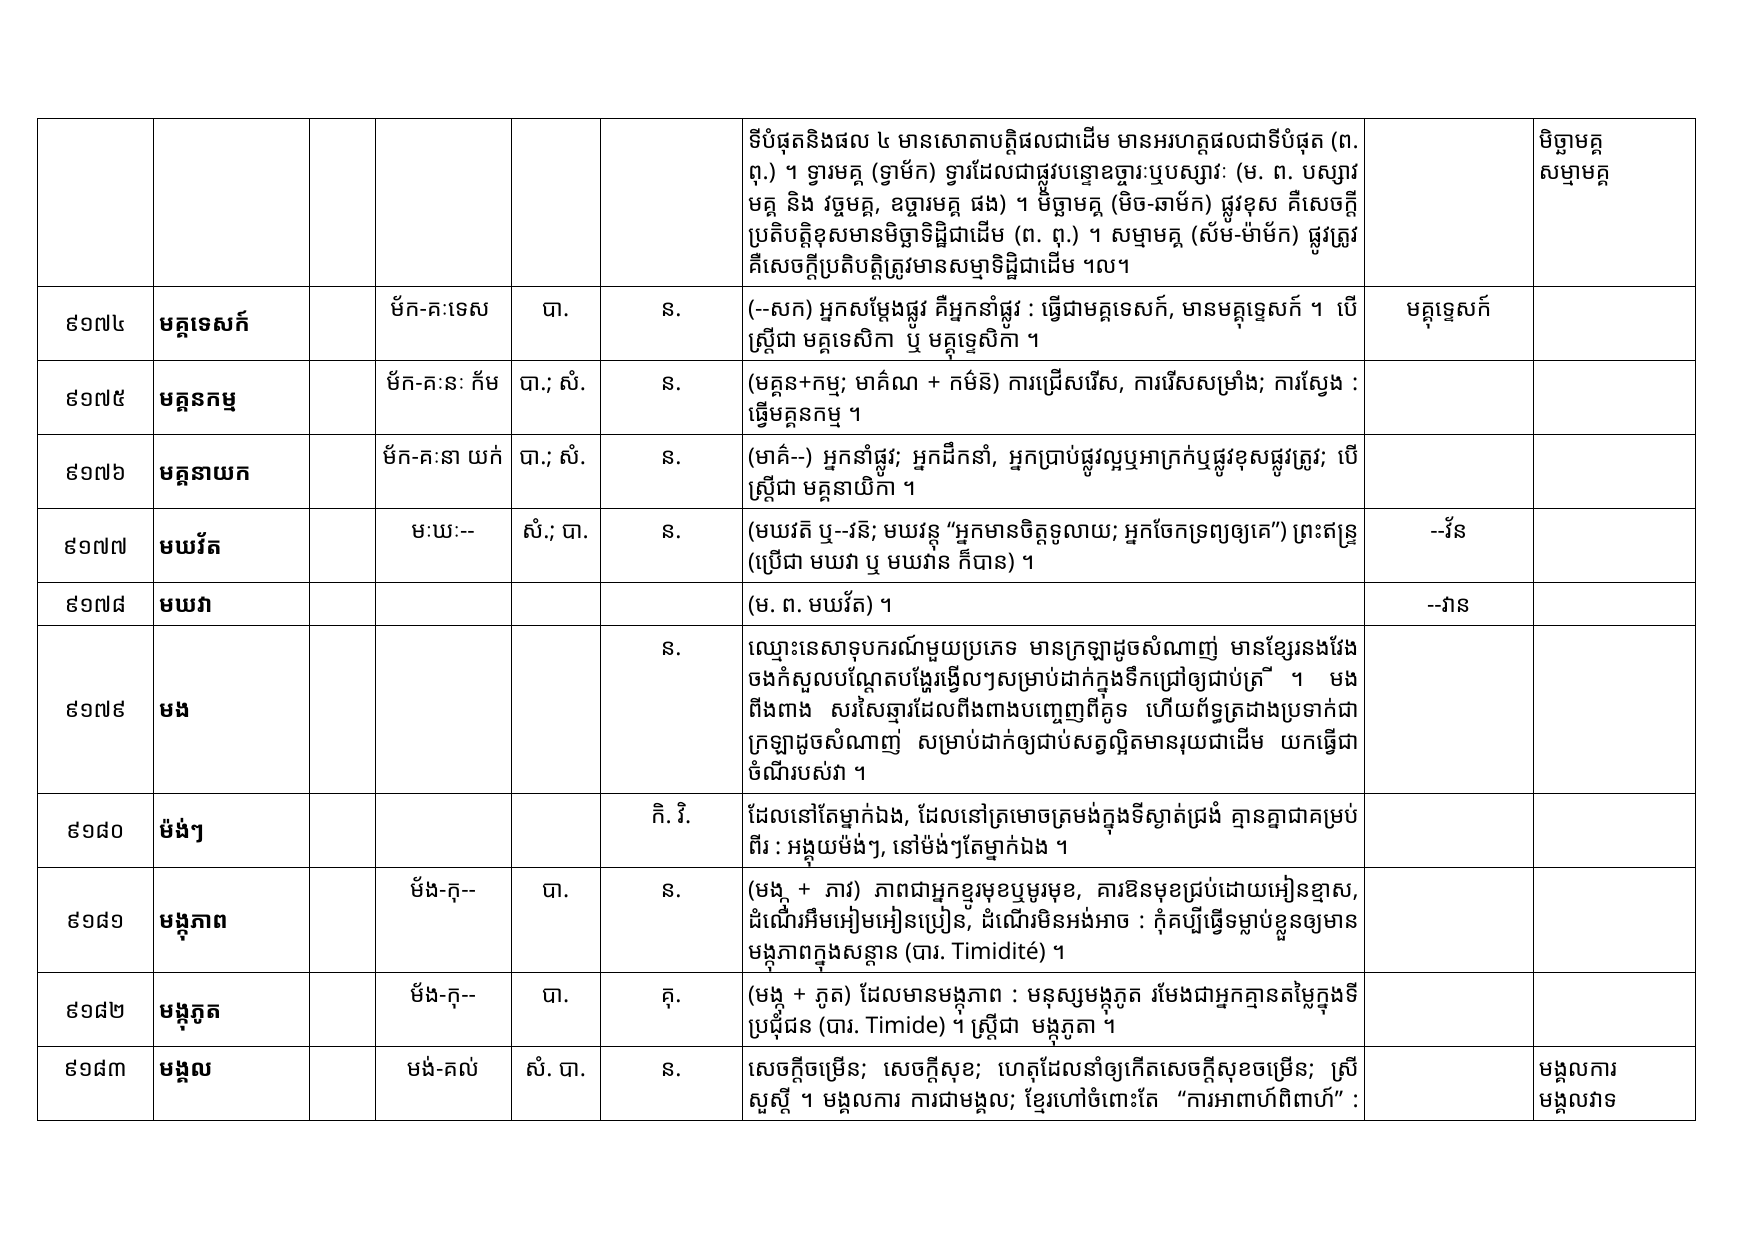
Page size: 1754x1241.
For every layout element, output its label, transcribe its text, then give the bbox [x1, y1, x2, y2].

table_cell ៩១៨២ [38, 973, 153, 1046]
table_cell ន. [601, 509, 742, 582]
table_cell ៩១៧៦ [38, 435, 153, 508]
table_cell [310, 583, 375, 625]
table_cell (មង្កុ + ភាវ) ភាព​ជា​អ្នក​ខ្មូរ​មុខ​ឬ​មូរ​មុខ, គារ​ឱន​មុខ​ជ្រប់​ដោយ​អៀន​ខ្មាស, ដំណើរ​អឹមអៀម​អៀន​ប្រៀន, ដំណើរ​មិន​អង់អាច : កុំ​គប្បី​ធ្វើ​ទម្លាប់​ខ្លួន​ឲ្យ​មាន​មង្កុ​ភាព​ក្នុង​សន្តាន (បារ. Timidité) ។ [743, 868, 1364, 972]
table_cell (មគ្គន+កម្ម; មាគ៌ណ + កម៌ន៑) ការ​ជ្រើសរើស, ការ​រើស​សម្រាំង; ការ​ស្វែង : ធ្វើ​មគ្គនកម្ម ។ [743, 361, 1364, 434]
table_cell មង [154, 626, 309, 793]
table_cell មង្គល [154, 1047, 309, 1120]
table_cell [310, 973, 375, 1046]
table_cell ឈ្មោះ​នេសាទុបករណ៍​មួយ​ប្រភេទ មាន​ក្រឡា​ដូច​សំណាញ់ មាន​ខ្សែ​រនង​វែង​ចង​កំសួល​បណ្ដែត​បង្ហែ​រង្វើល​ៗ​សម្រាប់​ដាក់​ក្នុង​ទឹក​ជ្រៅ​ឲ្យ​ជាប់​ត្រី ។ មង​ពីងពាង សរសៃ​ឆ្មារ​ដែល​ពីងពាង​បញ្ចេញ​ពី​គូទ ហើយ​ព័ទ្ធ​ត្រដាង​ប្រទាក់​ជា​ក្រឡា​ដូច​សំណាញ់ សម្រាប់​ដាក់​ឲ្យ​ជាប់​សត្វ​ល្អិត​មាន​រុយ​ជាដើម យក​ធ្វើ​ជា​ចំណី​របស់​វា ។ [743, 626, 1364, 793]
table_cell (--សក) អ្នក​សម្ដែង​ផ្លូវ គឺ​អ្នក​នាំ​ផ្លូវ : ធ្វើ​ជា​មគ្គទេសក៍, មាន​មគ្គុទេ្ទសក៍ ។ បើ​ស្ត្រី​ជា មគ្គទេសិកា ឬ មគ្គុទេ្ទសិកា ។ [743, 287, 1364, 360]
table_cell [310, 119, 375, 286]
table_cell --វាន [1365, 583, 1533, 625]
table_cell [376, 119, 511, 286]
table_cell មៈឃៈ-- [376, 509, 511, 582]
table_cell [601, 119, 742, 286]
table_cell បា. [512, 868, 600, 972]
table_cell ន. [601, 1047, 742, 1120]
table_cell [38, 119, 153, 286]
table_cell មគ្គុទេ្ទសក៍ [1365, 287, 1533, 360]
table_cell [310, 1047, 375, 1120]
table_cell ន. [601, 626, 742, 793]
table_cell [310, 794, 375, 867]
table_cell [376, 626, 511, 793]
table_cell --វ័ន [1365, 509, 1533, 582]
table_cell ម៉ង់​ៗ [154, 794, 309, 867]
table_cell ៩១៧៨ [38, 583, 153, 625]
table_cell [310, 868, 375, 972]
table_cell បា.; សំ. [512, 361, 600, 434]
table_cell [1534, 361, 1695, 434]
table_cell មគ្គន​កម្ម [154, 361, 309, 434]
table_cell [1534, 583, 1695, 625]
table_cell ម័ក-គៈនៈ ក័ម [376, 361, 511, 434]
table_cell [1534, 509, 1695, 582]
table_cell [376, 583, 511, 625]
table_cell [512, 119, 600, 286]
table_cell [512, 794, 600, 867]
table_cell [310, 435, 375, 508]
table_cell [1534, 626, 1695, 793]
table_cell មង្គល​ការ មង្គល​វាទ [1534, 1047, 1695, 1120]
table_cell [1365, 435, 1533, 508]
table_cell [1534, 794, 1695, 867]
table_cell បា. [512, 287, 600, 360]
table_cell [1534, 973, 1695, 1046]
table_cell [310, 287, 375, 360]
table_cell (ម. ព. មឃវ័ត) ។ [743, 583, 1364, 625]
table_cell [1365, 973, 1533, 1046]
table_cell [1534, 287, 1695, 360]
table_cell មង្កុ​ភាព [154, 868, 309, 972]
table_cell (មង្កុ + ភូត) ដែល​មាន​មង្កុភាព : មនុស្ស​មង្កុ​ភូត រមែង​ជា​អ្នក​គ្មាន​តម្លៃ​ក្នុង​ទី​ប្រជុំ​ជន (បារ. Timide) ។ ស្ត្រី​ជា មង្កុ​ភូតា ។ [743, 973, 1364, 1046]
table_cell [310, 626, 375, 793]
table_cell [1365, 868, 1533, 972]
table_cell ៩១៧៩ [38, 626, 153, 793]
table_cell មង្កុ​ភូត [154, 973, 309, 1046]
table_cell មិច្ឆាមគ្គ សម្មា​មគ្គ [1534, 119, 1695, 286]
table_cell ម័ង-កុ-- [376, 868, 511, 972]
table_cell (មាគ៌--) អ្នក​នាំ​ផ្លូវ; អ្នក​ដឹក​នាំ, អ្នក​ប្រាប់​ផ្លូវ​ល្អ​ឬ​អាក្រក់​ឬ​ផ្លូវ​ខុស​ផ្លូវ​ត្រូវ; បើ​ស្ត្រី​ជា មគ្គនាយិកា ។ [743, 435, 1364, 508]
table_cell សេចក្ដី​ចម្រើន; សេចក្ដី​សុខ; ហេតុ​ដែល​នាំឲ្យ​កើត​សេចក្ដី​សុខ​ចម្រើន; ស្រី​សួស្ដី ។ មង្គល​ការ ការ​ជា​មង្គល; ខ្មែរ​ហៅ​ចំពោះ​តែ “ការ​អាពាហ៍ពិពាហ៍” : មាន​មង្គល​ការ, រៀប​មង្គល​ការ ។ មង្គល​វាទ ឬ មង្គល​កថា (ម័ង-គៈលៈវាត ឬ--កៈថា) ពាក្យ​ជា​មង្គល, ពាក្យ​ឲ្យ​ពរ ។ មង្គល​សូត្រ (មង់-គៈលៈសូត) ឈ្មោះ​ព្រះ​សូត្រ​មួយ​ជា​ពុទ្ធ​ភាសិត​សម្ដែង​អំពី​មង្គល ៣៨​ប្រការ, ពួក​ពុទ្ធ​សាសនិក​តែង​សូត្រ​ក្នុង​វេលា​ធ្វើ​កិច្ច​ជា​មង្គល​ណាមួយ (ព. ពុ.)។ មង្គលាភិសេក (មង់-គៈលាភិសែក) ការ​ស្រោច​ទឹក​ជា​មង្គល, ការ​ស្រោច​ទឹក​ឲ្យ​មាន​មង្គល ។ល។ [743, 1047, 1364, 1120]
table_cell សំ. បា. [512, 1047, 600, 1120]
table_cell [1365, 1047, 1533, 1120]
table_cell ដែល​នៅ​តែ​ម្នាក់​ឯង, ដែល​នៅ​ត្រមោចត្រមង់​ក្នុង​ទី​ស្ងាត់​ជ្រងំ គ្មាន​គ្នា​ជា​គម្រប់​ពីរ : អង្គុយ​ម៉ង់​ៗ, នៅ​ម៉ង់​ៗ​តែ​ម្នាក់​ឯង ។ [743, 794, 1364, 867]
table_cell [154, 119, 309, 286]
table_cell ន. [601, 287, 742, 360]
table_cell ម័ង-កុ-- [376, 973, 511, 1046]
table_cell ម័ក-គៈទេស [376, 287, 511, 360]
table_cell ៩១៧៥ [38, 361, 153, 434]
table_cell ៩១៨០ [38, 794, 153, 867]
table_cell ម័ក-គៈនា យក់ [376, 435, 511, 508]
table_cell ៩១៨១ [38, 868, 153, 972]
table_cell [310, 361, 375, 434]
table_cell ន. [601, 868, 742, 972]
table_cell [1365, 119, 1533, 286]
table_cell គុ. [601, 973, 742, 1046]
table_cell មឃវា [154, 583, 309, 625]
table_cell បា.; សំ. [512, 435, 600, 508]
table_cell [1365, 794, 1533, 867]
table_cell ន. [601, 361, 742, 434]
table_cell មគ្គ​នាយក [154, 435, 309, 508]
table_cell មឃវ័ត [154, 509, 309, 582]
table_cell សំ.; បា. [512, 509, 600, 582]
table_cell [512, 626, 600, 793]
table_cell [310, 509, 375, 582]
table_cell ន. [601, 435, 742, 508]
table_cell [1365, 626, 1533, 793]
table_cell [376, 794, 511, 867]
table_cell [512, 583, 600, 625]
table_cell [1534, 435, 1695, 508]
table_cell ៩១៧៧ [38, 509, 153, 582]
table_cell (មឃវត៑ ឬ--វន៑; មឃវន្តុ “អ្នក​មាន​ចិត្ត​ទូលាយ; អ្នក​ចែក​ទ្រព្យ​ឲ្យ​គេ”) ព្រះ​ឥន្ទ្រ (ប្រើ​ជា មឃវា ឬ មឃវាន ក៏​បាន) ។ [743, 509, 1364, 582]
table_cell ៩១៨៣ [38, 1047, 153, 1120]
table_cell [601, 583, 742, 625]
table_cell មគ្គទេសក៍ [154, 287, 309, 360]
table_cell [1365, 361, 1533, 434]
table_cell មង់-គល់ [376, 1047, 511, 1120]
table_cell (មាគ៌) ផ្លូវ; ផ្លូវ​ប្រតិបត្តិ; លំអាន; ទ្វារ ...។ មគ្គ​ចិត្ត (ម័ក-គៈចិត) ចិត្ត​ដែល​ប្រកប​ដោយ​លោកុត្តរ​មគ្គ (ព. ពុ.) ។ មគ្គញ្ញាណ (ម័ក-គ័ញ-ញាន) ប្រាជ្ញា​ដែល​ឃើញ​អរិយ​មគ្គ (ព. ពុ.) ។ មគ្គ​ផល (ម័កផល់) ពាក្យ​សម្រាប់​ហៅ​លោកុត្តរ​ធម៌​ដែល​ចែក​ជា​មគ្គ ៤ មាន​សោតាបត្តិ​មគ្គ​ជាដើម មាន​អរហត្ត​មគ្គ​ជា​ទី​បំផុត​និង​ផល ៤ មាន​សោតាបត្តិ​ផល​ជាដើម មាន​អរហត្ត​ផល​ជា​ទី​បំផុត (ព. ពុ.) ។ ទ្វារ​មគ្គ (ទ្វាម័ក) ទ្វារ​ដែល​ជា​ផ្លូវ​បន្ទោ​ឧច្ចារៈ​ឬ​បស្សាវៈ (ម. ព. បស្សាវ​មគ្គ និង វច្ច​មគ្គ, ឧច្ចារ​មគ្គ ផង) ។ មិច្ឆា​មគ្គ (មិច-ឆាម័ក) ផ្លូវ​ខុស គឺ​សេចក្ដី​ប្រតិបត្តិ​ខុស​មាន​មិច្ឆា​ទិដ្ឋិ​ជាដើម (ព. ពុ.) ។ សម្មា​មគ្គ (ស័ម-ម៉ាម័ក) ផ្លូវ​ត្រូវ គឺ​សេចក្ដី​ប្រតិបត្តិ​ត្រូវ​មាន​សម្មា​ទិដ្ឋិ​ជាដើម ។ល។ [743, 119, 1364, 286]
table_cell បា. [512, 973, 600, 1046]
table_cell [1534, 868, 1695, 972]
table_cell ៩១៧៤ [38, 287, 153, 360]
table_cell កិ. វិ. [601, 794, 742, 867]
